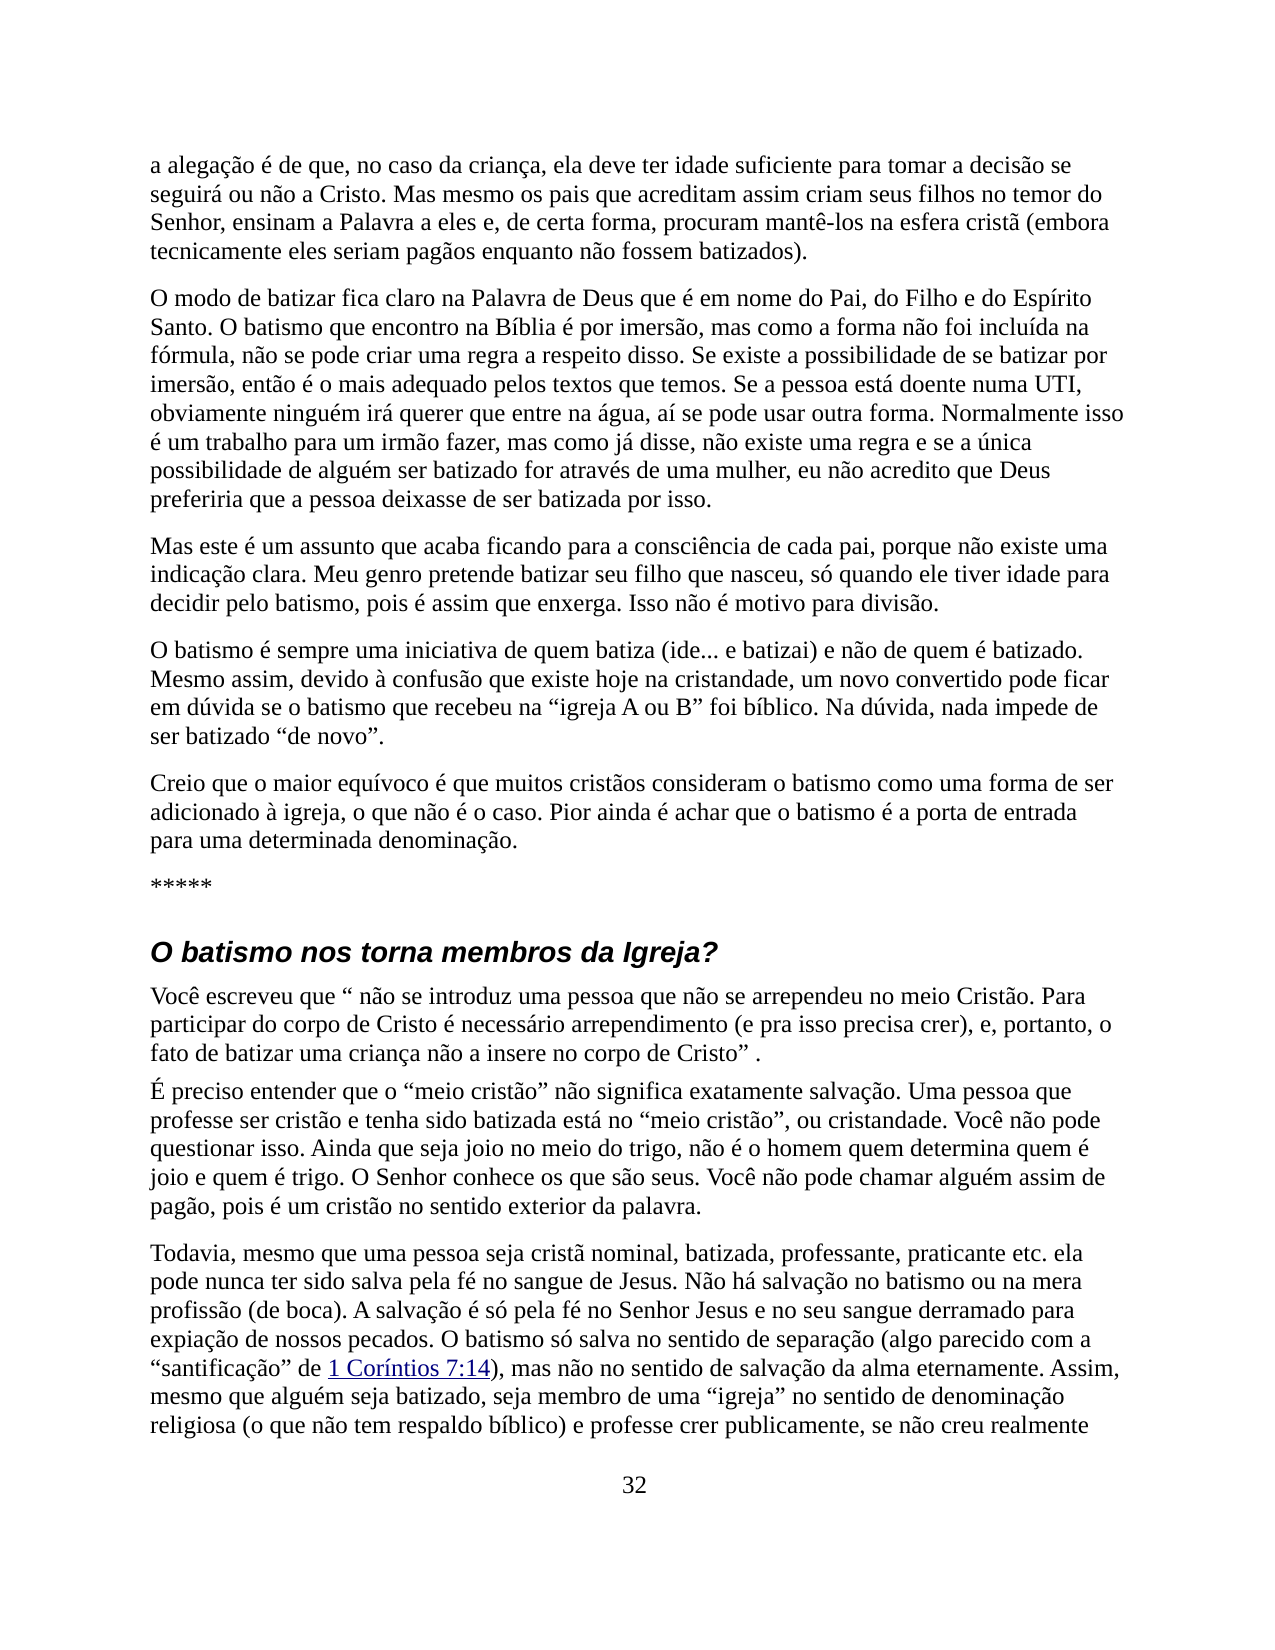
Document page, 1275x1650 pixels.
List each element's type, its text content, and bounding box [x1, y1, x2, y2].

text Você escreveu que “ não se introduz uma pessoa que não se arrependeu no meio Cristão. Para participar do corpo de Cristo é necessário arrependimento (e pra isso precisa crer), e, portanto, o fato de batizar uma criança não a insere no corpo de Cristo” . [150, 981, 1125, 1067]
text O modo de batizar fica claro na Palavra de Deus que é em nome do Pai, do Filho e do Espírito Santo. O batismo que encontro na Bíblia é por imersão, mas como a forma não foi incluída na fórmula, não se pode criar uma regra a respeito disso. Se existe a possibilidade de se batizar por imersão, então é o mais adequado pelos textos que temos. Se a pessoa está doente numa UTI, obviamente ninguém irá querer que entre na água, aí se pode usar outra forma. Normalmente isso é um trabalho para um irmão fazer, mas como já disse, não existe uma regra e se a única possibilidade de alguém ser batizado for através de uma mulher, eu não acredito que Deus preferiria que a pessoa deixasse de ser batizada por isso. [150, 283, 1125, 513]
text Creio que o maior equívoco é que muitos cristãos consideram o batismo como uma forma de ser adicionado à igreja, o que não é o caso. Pior ainda é achar que o batismo é a porta de entrada para uma determinada denominação. [150, 768, 1125, 854]
text É preciso entender que o “meio cristão” não significa exatamente salvação. Uma pessoa que professe ser cristão e tenha sido batizada está no “meio cristão”, ou cristandade. Você não pode questionar isso. Ainda que seja joio no meio do trigo, não é o homem quem determina quem é joio e quem é trigo. O Senhor conhece os que são seus. Você não pode chamar alguém assim de pagão, pois é um cristão no sentido exterior da palavra. [150, 1076, 1125, 1220]
text a alegação é de que, no caso da criança, ela deve ter idade suficiente para tomar a decisão se seguirá ou não a Cristo. Mas mesmo os pais que acreditam assim criam seus filhos no temor do Senhor, ensinam a Palavra a eles e, de certa forma, procuram mantê-los na esfera cristã (embora tecnicamente eles seriam pagãos enquanto não fossem batizados). [150, 150, 1125, 265]
text Todavia, mesmo que uma pessoa seja cristã nominal, batizada, professante, praticante etc. ela pode nunca ter sido salva pela fé no sangue de Jesus. Não há salvação no batismo ou na mera profissão (de boca). A salvação é só pela fé no Senhor Jesus e no seu sangue derramado para expiação de nossos pecados. O batismo só salva no sentido de separação (algo parecido com a “santificação” de 1 Coríntios 7:14), mas não no sentido de salvação da alma eternamente. Assim, mesmo que alguém seja batizado, seja membro de uma “igreja” no sentido de denominação religiosa (o que não tem respaldo bíblico) e professe crer publicamente, se não creu realmente [150, 1238, 1125, 1439]
text Mas este é um assunto que acaba ficando para a consciência de cada pai, porque não existe uma indicação clara. Meu genro pretende batizar seu filho que nasceu, só quando ele tiver idade para decidir pelo batismo, pois é assim que enxerga. Isso não é motivo para divisão. [150, 531, 1125, 617]
text O batismo é sempre uma iniciativa de quem batiza (ide... e batizai) e não de quem é batizado. Mesmo assim, devido à confusão que existe hoje na cristandade, um novo convertido pode ficar em dúvida se o batismo que recebeu na “igreja A ou B” foi bíblico. Na dúvida, nada impede de ser batizado “de novo”. [150, 635, 1125, 750]
subtitle O batismo nos torna membros da Igreja? [150, 935, 1125, 968]
text ***** [150, 872, 1125, 901]
